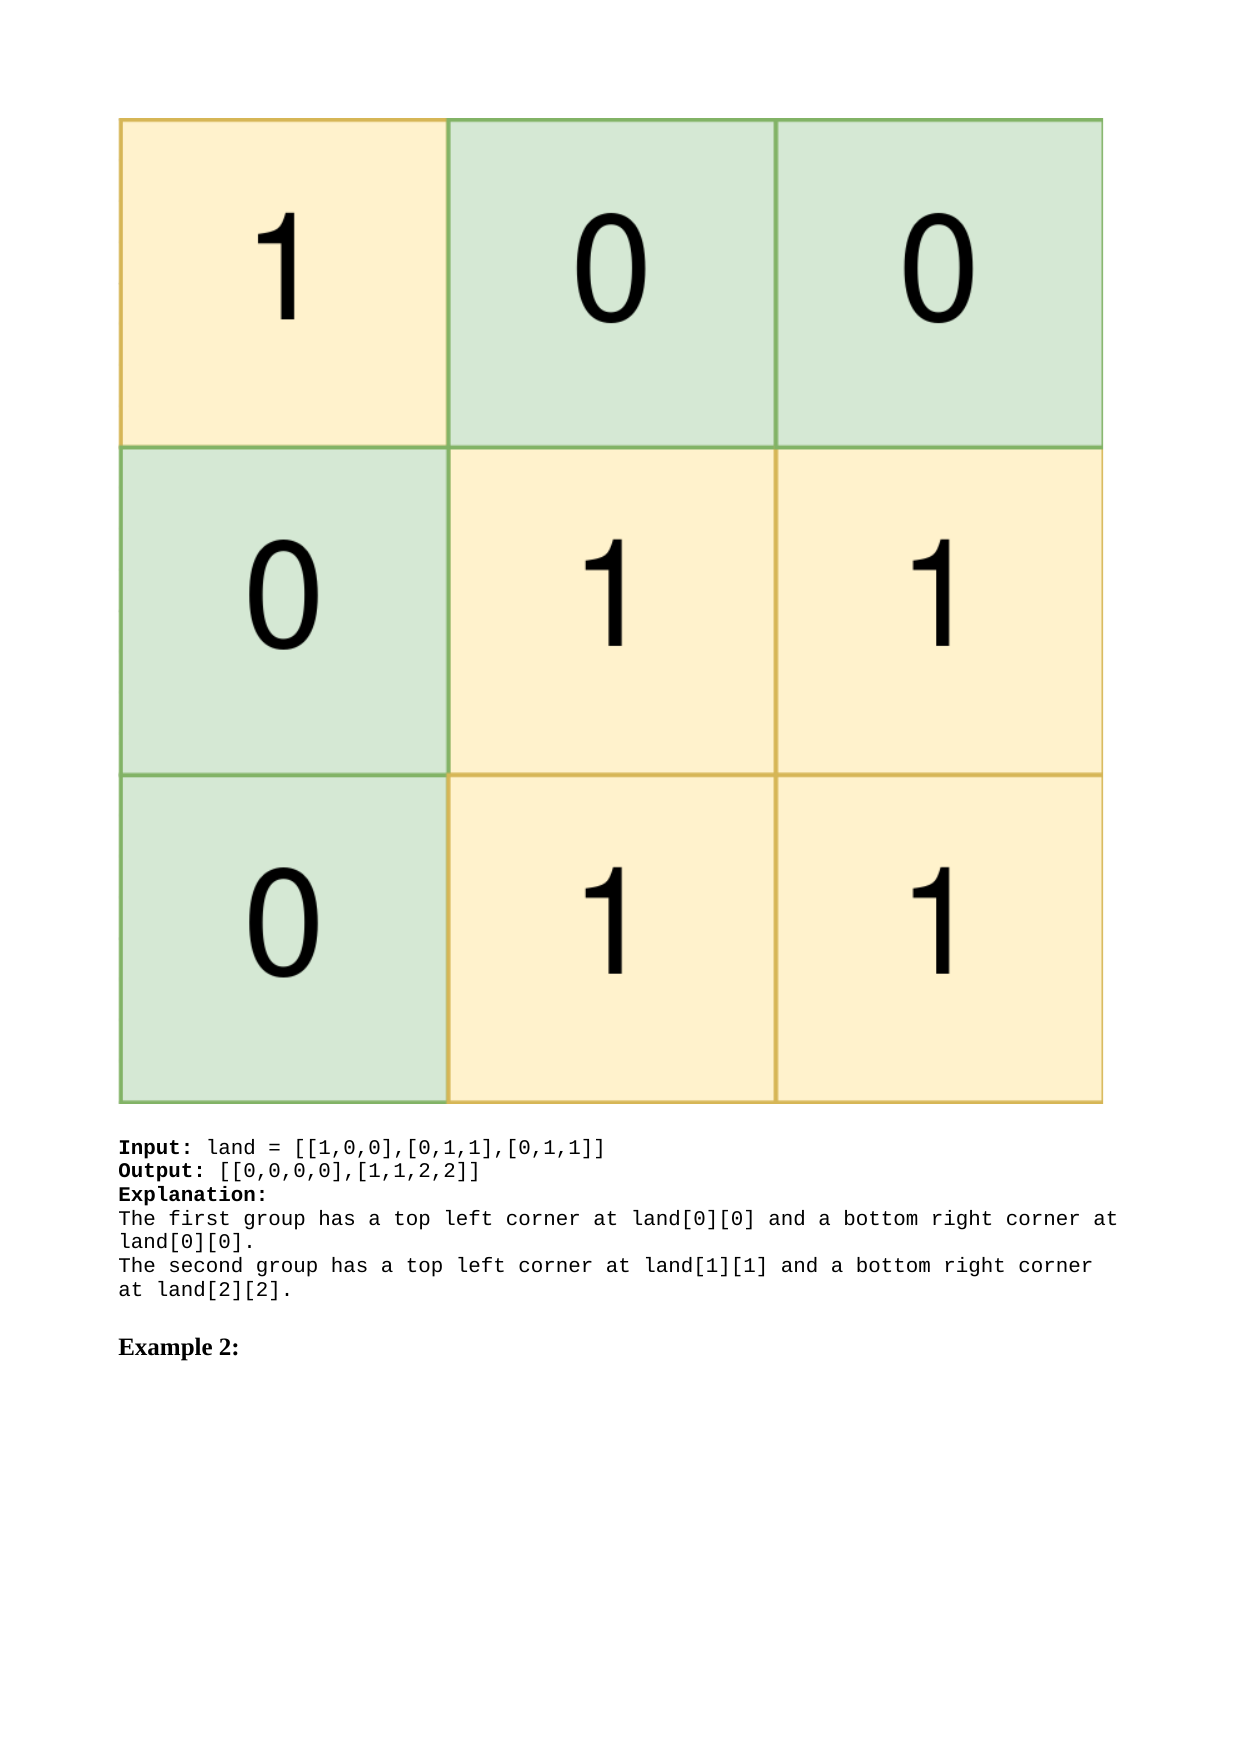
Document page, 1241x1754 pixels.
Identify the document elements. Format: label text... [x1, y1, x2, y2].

text Output: [[0,0,0,0],[1,1,2,2]] [118, 1161, 1122, 1184]
text Explanation: [118, 1184, 1122, 1208]
picture [118, 118, 1104, 1104]
text The second group has a top left corner at land[1][1] and a bottom right corner at land[2][2]. [118, 1255, 1122, 1302]
text Example 2: [118, 1332, 1122, 1361]
text Input: land = [[1,0,0],[0,1,1],[0,1,1]] [118, 1137, 1122, 1161]
text The first group has a top left corner at land[0][0] and a bottom right corner at land[0][0]. [118, 1208, 1122, 1255]
